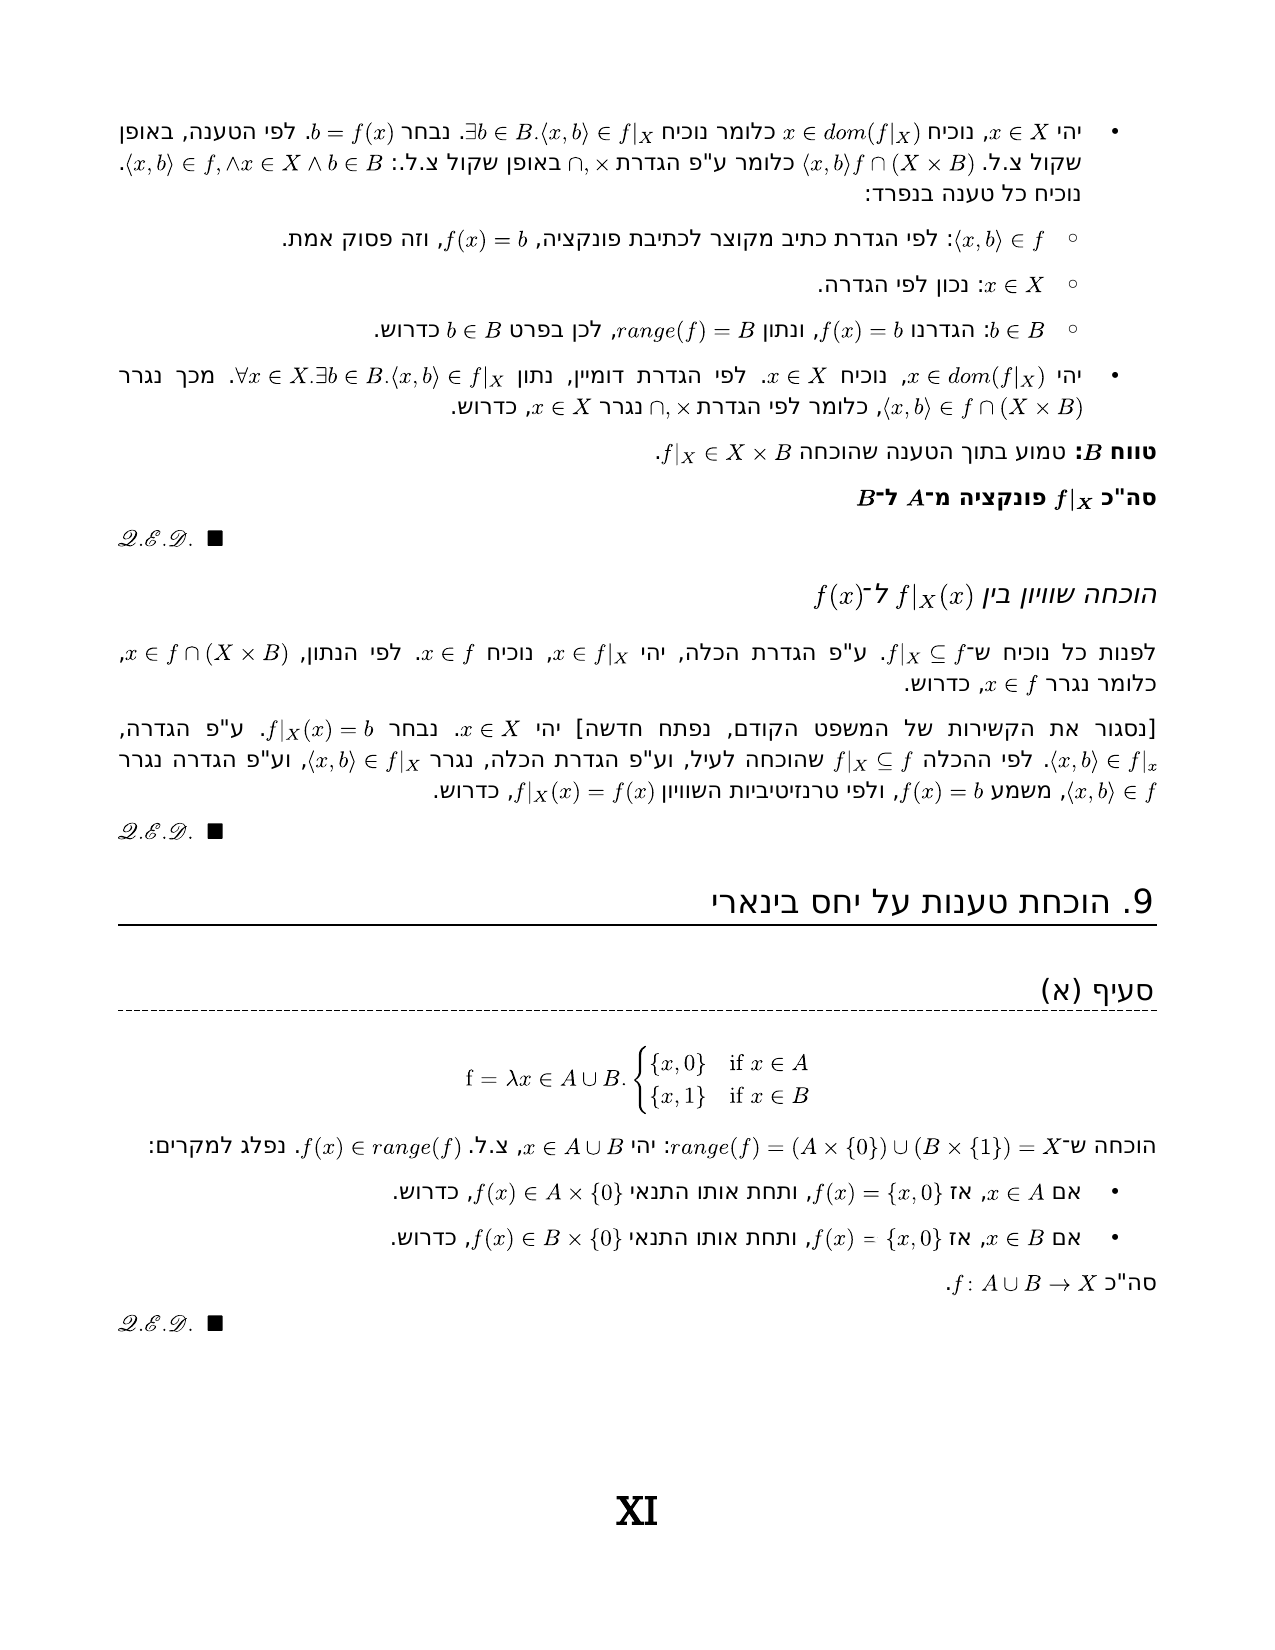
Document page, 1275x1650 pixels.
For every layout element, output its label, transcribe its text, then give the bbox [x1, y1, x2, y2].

list יהי , נוכיח . לפי הגדרת דומיין, נתון . מכך נגרר , כלומר לפי הגדרת נגרר , כדרוש. [118, 362, 1119, 420]
text טווח : טמוע בתוך הטענה שהוכחה . [118, 438, 1157, 466]
list : לפי הגדרת כתיב מקוצר לכתיבת פונקציה, , וזה פסוק אמת. [118, 225, 1082, 252]
subtitle 9. הוכחת טענות על יחס בינארי [118, 879, 1157, 924]
list אם , אז , ותחת אותו התנאי , כדרוש. [118, 1178, 1119, 1205]
list יהי , נוכיח כלומר נוכיח . נבחר . לפי הטענה, באופן שקול צ.ל. כלומר ע"פ הגדרת באופן שקול צ.ל.: . נוכיח כל טענה בנפרד: [118, 118, 1119, 207]
list אם , אז , ותחת אותו התנאי , כדרוש. [118, 1224, 1119, 1251]
text סה"כ פונקציה מ־ ל־ [118, 484, 1157, 511]
text [נסגור את הקשירות של המשפט הקודם, נפתח חדשה] יהי . נבחר . ע"פ הגדרה, . לפי ההכלה שהוכחה לעיל, וע"פ הגדרת הכלה, נגרר , וע"פ הגדרה נגרר , משמע , ולפי טרנזיטיביות השוויון , כדרוש. [118, 715, 1157, 804]
list : נכון לפי הגדרה. [118, 271, 1082, 298]
list : הגדרנו , ונתון , לכן בפרט כדרוש. [118, 316, 1082, 343]
text לפנות כל נוכיח ש־. ע"פ הגדרת הכלה, יהי , נוכיח . לפי הנתון, , כלומר נגרר , כדרוש. [118, 639, 1157, 696]
subtitle סעיף (א) [118, 971, 1157, 1010]
text סה"כ . [118, 1269, 1157, 1296]
text הוכחה ש־: יהי , צ.ל. . נפלג למקרים: [118, 1133, 1157, 1160]
subtitle הוכחה שוויון בין ל־ [118, 579, 1157, 611]
